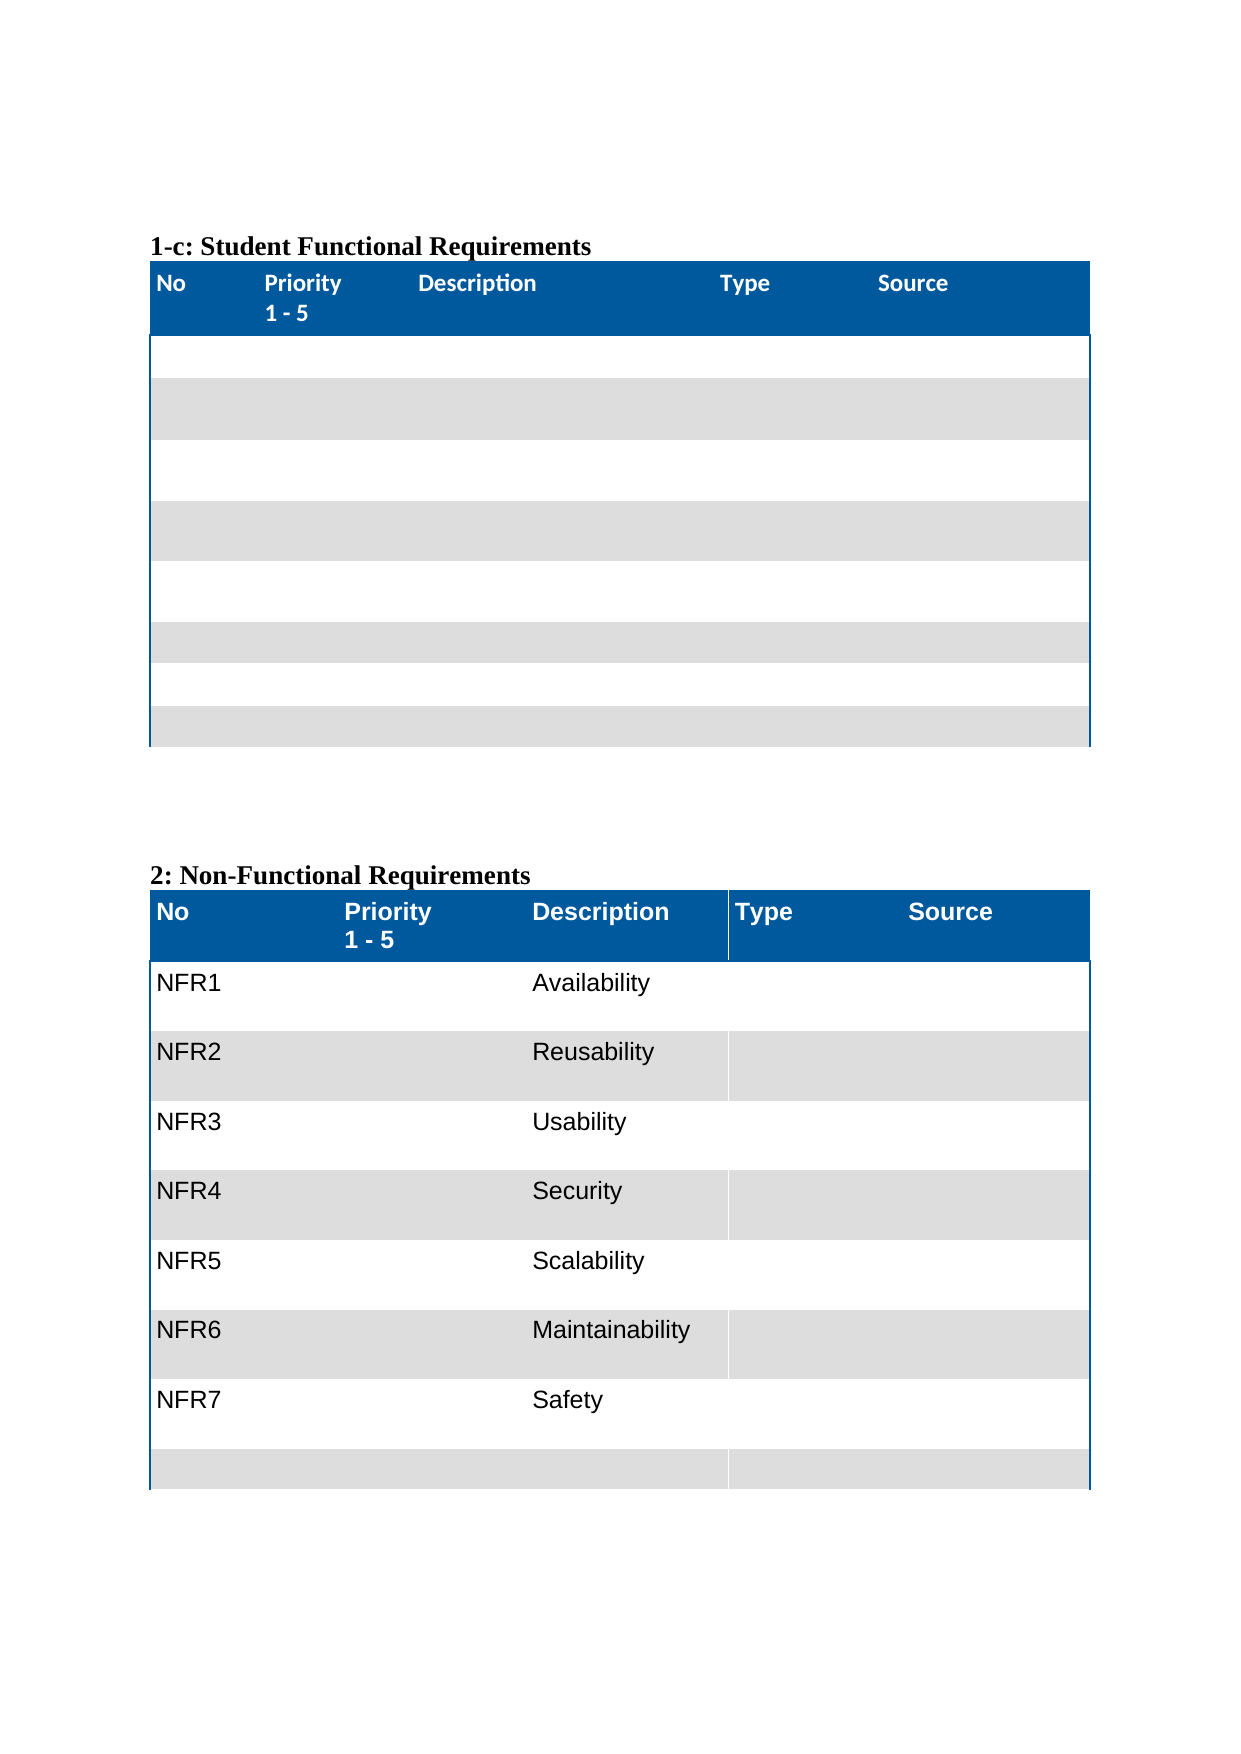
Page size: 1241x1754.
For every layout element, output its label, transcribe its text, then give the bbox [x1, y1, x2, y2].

table_cell [902, 1379, 1089, 1449]
table_cell [412, 561, 714, 622]
table_header Description [412, 261, 714, 334]
table_cell [729, 1170, 902, 1240]
table_cell [872, 336, 1089, 378]
table_cell [902, 962, 1089, 1031]
table_cell [258, 663, 412, 706]
table_cell [338, 1449, 526, 1489]
table_cell [412, 501, 714, 561]
table_cell Maintainability [526, 1310, 728, 1379]
table_cell [151, 501, 258, 561]
text 1-c: Student Functional Requirements [150, 230, 1090, 261]
table_cell [412, 336, 714, 378]
table_cell [729, 1379, 902, 1449]
table_cell [338, 1031, 526, 1101]
table_cell [338, 962, 526, 1031]
table_cell [872, 622, 1089, 663]
table_header Description [526, 890, 728, 960]
table_cell [729, 1449, 902, 1489]
table_header Type [729, 890, 902, 960]
table_cell [872, 706, 1089, 747]
table_header Priority 1 - 5 [338, 890, 526, 960]
table_cell [872, 663, 1089, 706]
table_cell [258, 706, 412, 747]
table_cell [714, 706, 872, 747]
table_cell [258, 336, 412, 378]
table_cell [338, 1310, 526, 1379]
table_cell Usability [526, 1101, 728, 1170]
table_cell [714, 440, 872, 501]
table_cell [872, 440, 1089, 501]
text 2: Non-Functional Requirements [150, 859, 1090, 890]
table_cell [151, 622, 258, 663]
table_cell [902, 1449, 1089, 1489]
table_cell NFR1 [151, 962, 338, 1031]
table_cell [714, 501, 872, 561]
table_cell Availability [526, 962, 728, 1031]
table_header Source [902, 890, 1090, 960]
table_cell NFR2 [151, 1031, 338, 1101]
table_cell Reusability [526, 1031, 728, 1101]
table_cell [338, 1101, 526, 1170]
table_cell Scalability [526, 1240, 728, 1309]
table_cell Safety [526, 1379, 728, 1449]
table_cell [151, 561, 258, 622]
table_cell [902, 1310, 1089, 1379]
table_cell [338, 1240, 526, 1309]
table_cell [714, 622, 872, 663]
table_cell Security [526, 1170, 728, 1240]
table_header No [150, 890, 338, 960]
table_cell [872, 561, 1089, 622]
table_cell NFR7 [151, 1379, 338, 1449]
table_cell [258, 501, 412, 561]
table_cell [714, 336, 872, 378]
table_cell NFR5 [151, 1240, 338, 1309]
table_cell [729, 1101, 902, 1170]
table_header Source [872, 261, 1090, 334]
table_cell NFR3 [151, 1101, 338, 1170]
table_cell [902, 1170, 1089, 1240]
table_cell [902, 1240, 1089, 1309]
table_cell [412, 378, 714, 440]
table_cell [729, 962, 902, 1031]
table_cell [258, 561, 412, 622]
table_header Type [714, 261, 872, 334]
table_header Priority 1 - 5 [258, 261, 412, 334]
table_cell [714, 561, 872, 622]
table_cell [258, 622, 412, 663]
table_cell [258, 378, 412, 440]
table_cell [412, 440, 714, 501]
table_cell [902, 1031, 1089, 1101]
table_cell [714, 663, 872, 706]
table_cell [729, 1031, 902, 1101]
table_cell [872, 378, 1089, 440]
table_header No [150, 261, 258, 334]
table_cell [729, 1240, 902, 1309]
table_cell [526, 1449, 728, 1489]
table_cell [412, 706, 714, 747]
table_cell [151, 1449, 338, 1489]
table_cell [338, 1379, 526, 1449]
table_cell [412, 622, 714, 663]
table_cell [151, 663, 258, 706]
table_cell [729, 1310, 902, 1379]
table_cell NFR6 [151, 1310, 338, 1379]
table_cell [872, 501, 1089, 561]
table_cell [412, 663, 714, 706]
table_cell [151, 378, 258, 440]
table_cell [151, 706, 258, 747]
table_cell [902, 1101, 1089, 1170]
table_cell [714, 378, 872, 440]
table_cell [151, 336, 258, 378]
table_cell [258, 440, 412, 501]
table_cell NFR4 [151, 1170, 338, 1240]
table_cell [151, 440, 258, 501]
table_cell [338, 1170, 526, 1240]
